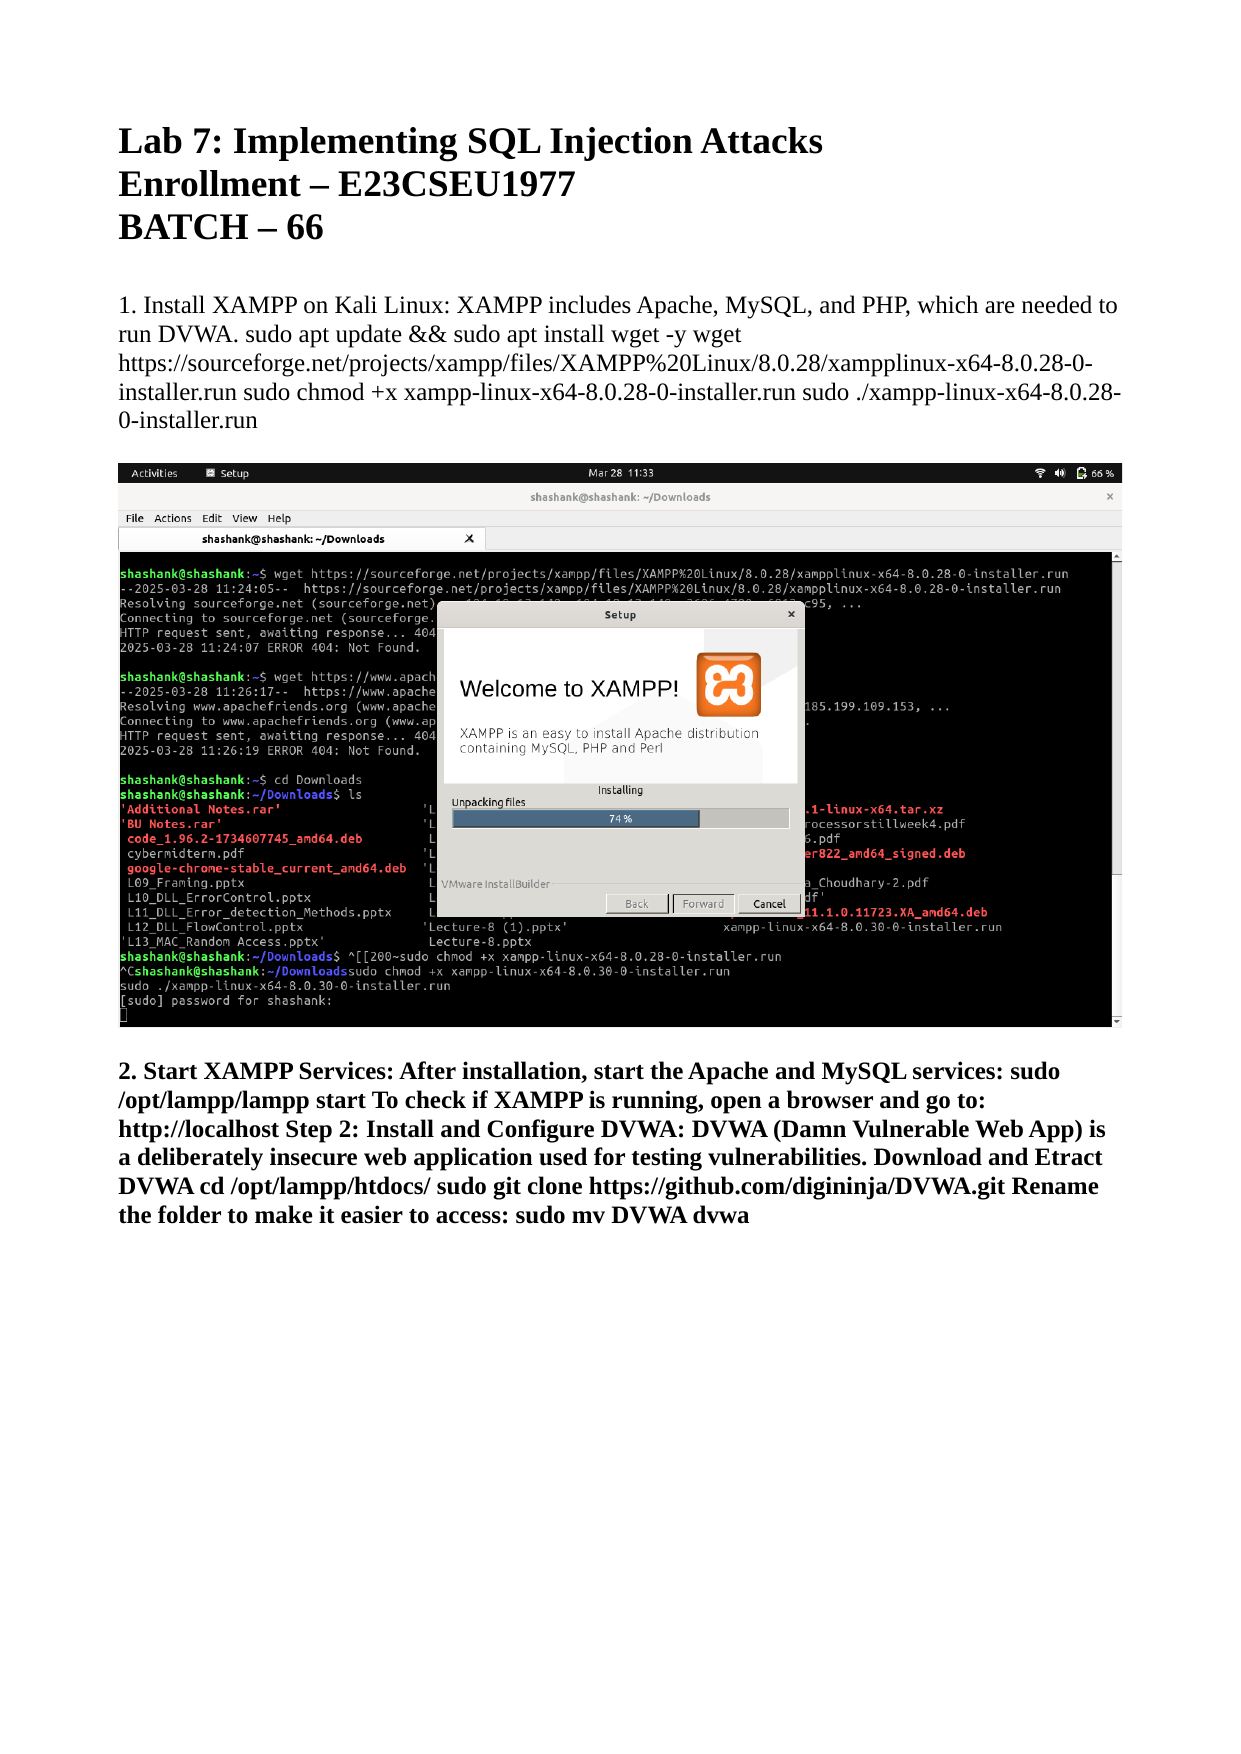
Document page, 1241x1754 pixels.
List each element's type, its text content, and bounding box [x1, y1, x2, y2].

text Enrollment – E23CSEU1977 [118, 161, 1122, 204]
text 2. Start XAMPP Services: After installation, start the Apache and MySQL services: sudo /opt/lampp/lampp start To check if XAMPP is running, open a browser and go to: http://localhost Step 2: Install and Configure DVWA: DVWA (Damn Vulnerable Web App) is a deliberately insecure web application used for testing vulnerabilities. Download and Etract DVWA cd /opt/lampp/htdocs/ sudo git clone https://github.com/digininja/DVWA.git Rename the folder to make it easier to access: sudo mv DVWA dvwa [118, 1056, 1122, 1229]
text Lab 7: Implementing SQL Injection Attacks [118, 118, 1122, 161]
picture [118, 463, 1123, 1028]
text BATCH – 66 [118, 204, 1122, 247]
text 1. Install XAMPP on Kali Linux: XAMPP includes Apache, MySQL, and PHP, which are needed to run DVWA. sudo apt update && sudo apt install wget -y wget https://sourceforge.net/projects/xampp/files/XAMPP%20Linux/8.0.28/xampplinux-x64-8.0.28-0-installer.run sudo chmod +x xampp-linux-x64-8.0.28-0-installer.run sudo ./xampp-linux-x64-8.0.28-0-installer.run [118, 291, 1122, 434]
